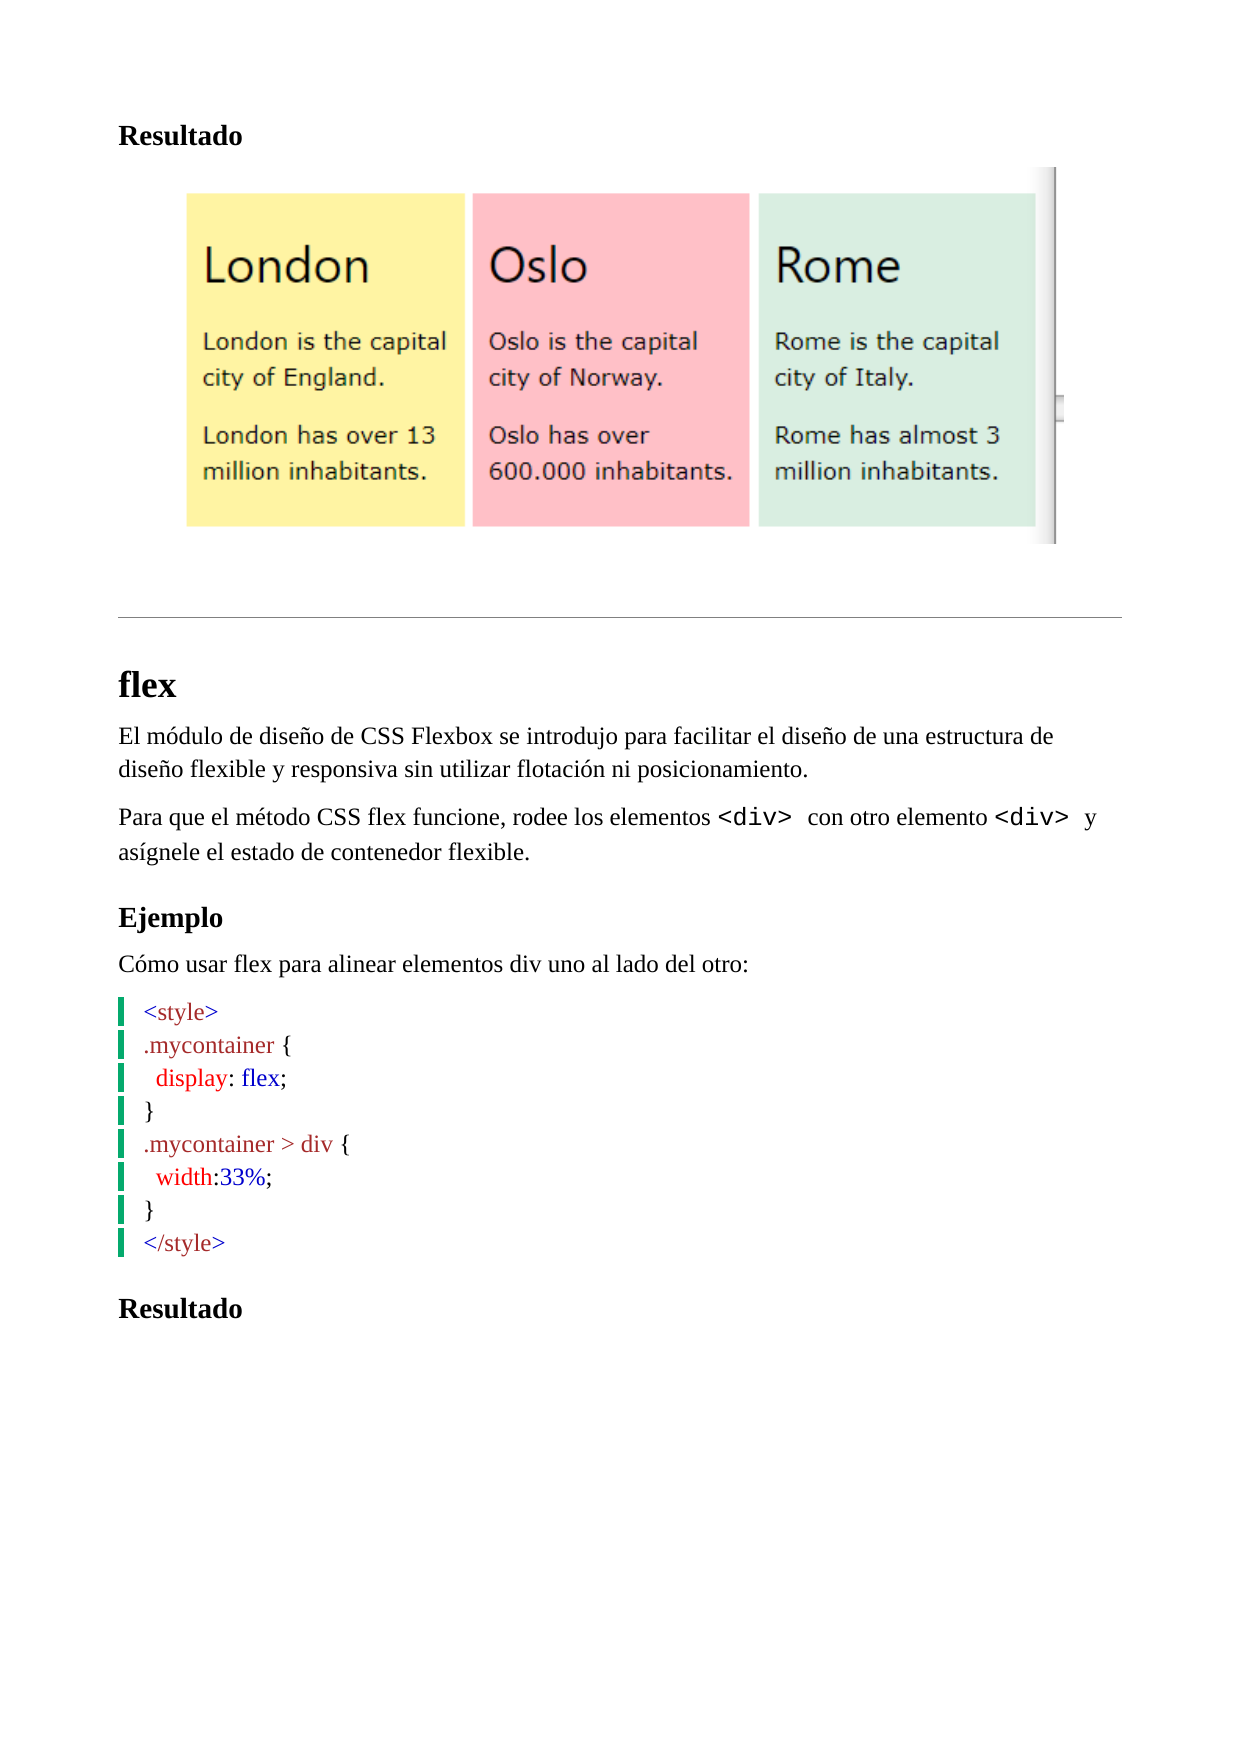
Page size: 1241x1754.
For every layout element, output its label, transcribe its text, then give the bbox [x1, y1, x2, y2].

picture [176, 167, 1064, 544]
text Cómo usar flex para alinear elementos div uno al lado del otro: [118, 949, 1122, 978]
subtitle Ejemplo [118, 900, 1122, 934]
subtitle flex [118, 662, 1122, 706]
subtitle Resultado [118, 1291, 1122, 1325]
text Para que el método CSS flex funcione, rodee los elementos <div> con otro elemento <div> y asígnele el estado de contenedor flexible. [118, 802, 1122, 866]
text <style> .mycontainer { display: flex; } .mycontainer > div { width:33%; } </style> [118, 997, 1122, 1257]
subtitle Resultado [118, 118, 1122, 152]
text El módulo de diseño de CSS Flexbox se introdujo para facilitar el diseño de una estructura de diseño flexible y responsiva sin utilizar flotación ni posicionamiento. [118, 721, 1122, 783]
